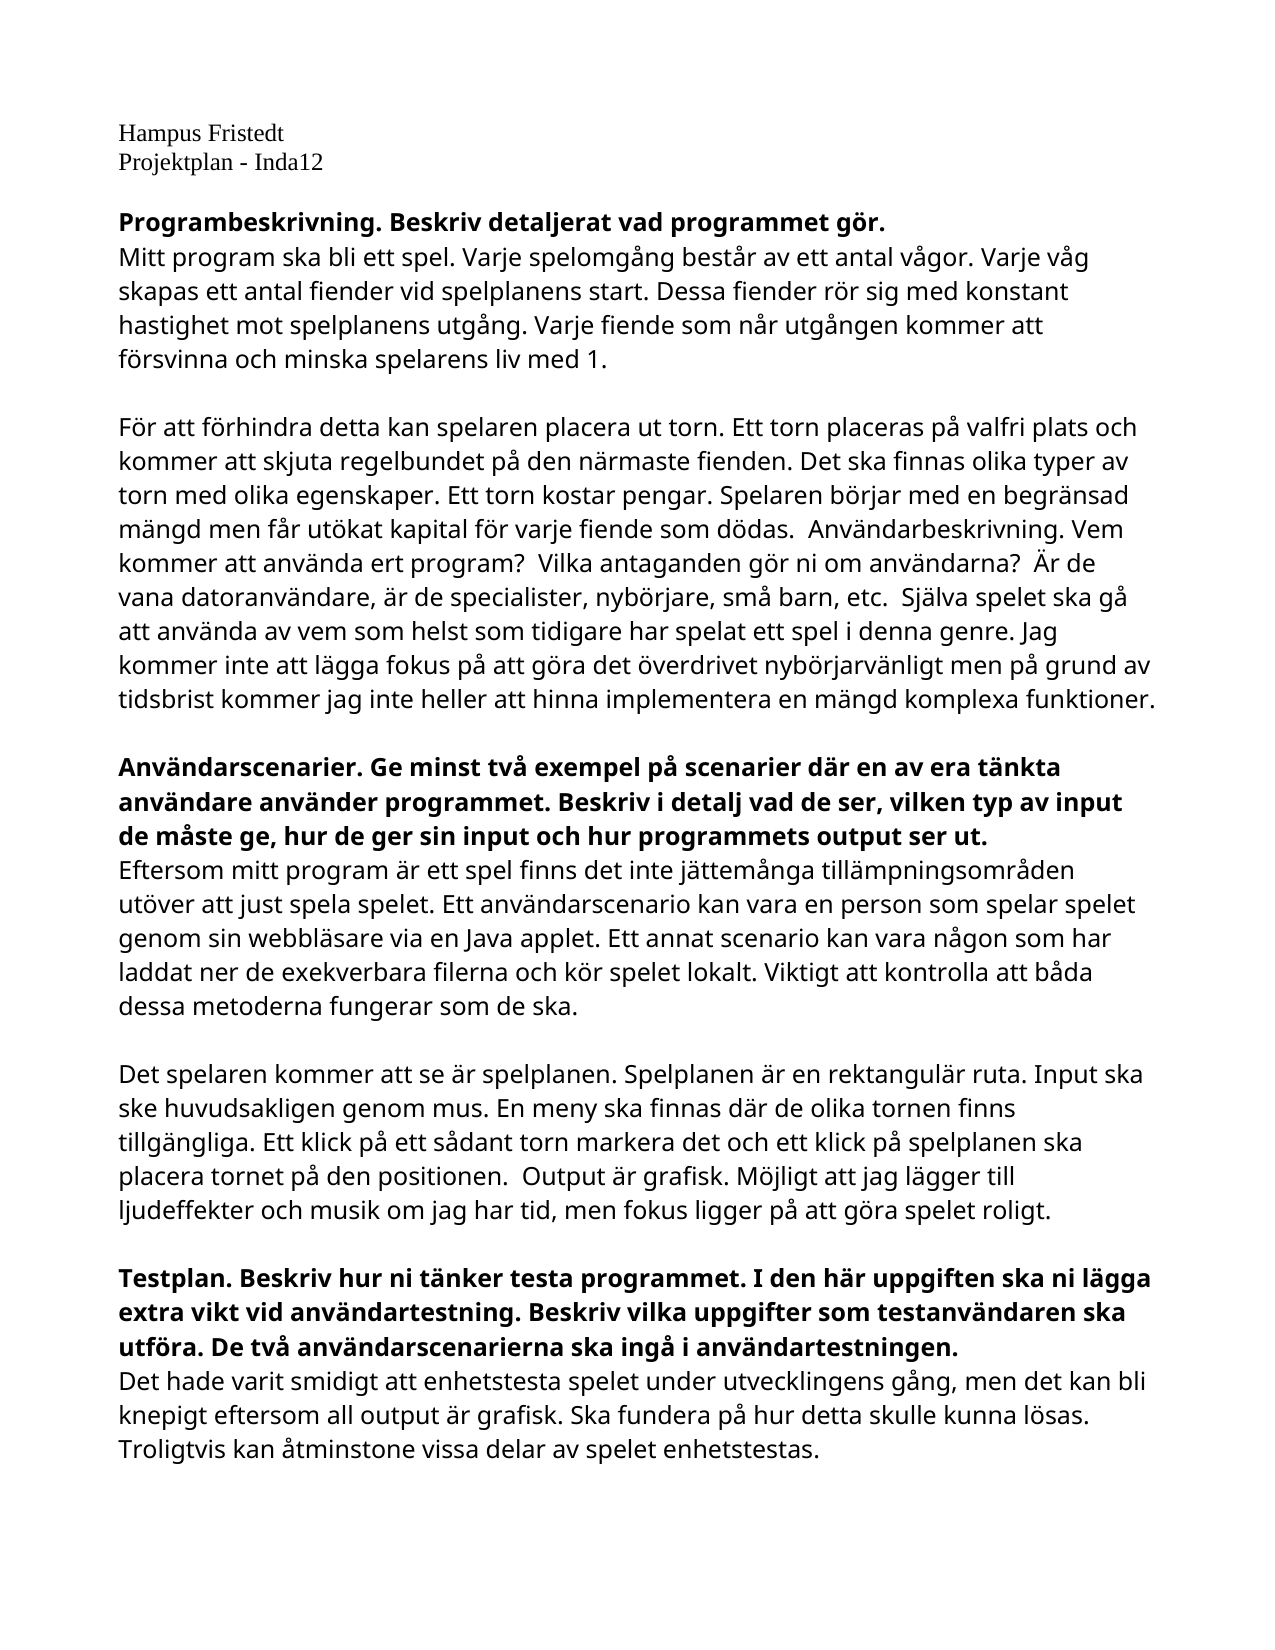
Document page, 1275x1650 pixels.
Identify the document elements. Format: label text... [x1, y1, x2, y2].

text Det hade varit smidigt att enhetstesta spelet under utvecklingens gång, men det kan bli knepigt eftersom all output är grafisk. Ska fundera på hur detta skulle kunna lösas. Troligtvis kan åtminstone vissa delar av spelet enhetstestas. [118, 1363, 1157, 1465]
text Användarscenarier. Ge minst två exempel på scenarier där en av era tänkta användare använder programmet. Beskriv i detalj vad de ser, vilken typ av input de måste ge, hur de ger sin input och hur programmets output ser ut. [118, 750, 1157, 852]
text Mitt program ska bli ett spel. Varje spelomgång består av ett antal vågor. Varje våg skapas ett antal fiender vid spelplanens start. Dessa fiender rör sig med konstant hastighet mot spelplanens utgång. Varje fiende som når utgången kommer att försvinna och minska spelarens liv med 1. [118, 239, 1157, 375]
text Eftersom mitt program är ett spel finns det inte jättemånga tillämpningsområden utöver att just spela spelet. Ett användarscenario kan vara en person som spelar spelet genom sin webbläsare via en Java applet. Ett annat scenario kan vara någon som har laddat ner de exekverbara filerna och kör spelet lokalt. Viktigt att kontrolla att båda dessa metoderna fungerar som de ska. [118, 852, 1157, 1023]
text För att förhindra detta kan spelaren placera ut torn. Ett torn placeras på valfri plats och kommer att skjuta regelbundet på den närmaste fienden. Det ska finnas olika typer av torn med olika egenskaper. Ett torn kostar pengar. Spelaren börjar med en begränsad mängd men får utökat kapital för varje fiende som dödas. Användarbeskrivning. Vem kommer att använda ert program? Vilka antaganden gör ni om användarna? Är de vana datoranvändare, är de specialister, nybörjare, små barn, etc. Själva spelet ska gå att använda av vem som helst som tidigare har spelat ett spel i denna genre. Jag kommer inte att lägga fokus på att göra det överdrivet nybörjarvänligt men på grund av tidsbrist kommer jag inte heller att hinna implementera en mängd komplexa funktioner. [118, 409, 1157, 716]
text Programbeskrivning. Beskriv detaljerat vad programmet gör. [118, 205, 1157, 239]
text Testplan. Beskriv hur ni tänker testa programmet. I den här uppgiften ska ni lägga extra vikt vid användartestning. Beskriv vilka uppgifter som testanvändaren ska utföra. De två användarscenarierna ska ingå i användartestningen. [118, 1261, 1157, 1363]
text Det spelaren kommer att se är spelplanen. Spelplanen är en rektangulär ruta. Input ska ske huvudsakligen genom mus. En meny ska finnas där de olika tornen finns tillgängliga. Ett klick på ett sådant torn markera det och ett klick på spelplanen ska placera tornet på den positionen. Output är grafisk. Möjligt att jag lägger till ljudeffekter och musik om jag har tid, men fokus ligger på att göra spelet roligt. [118, 1057, 1157, 1227]
